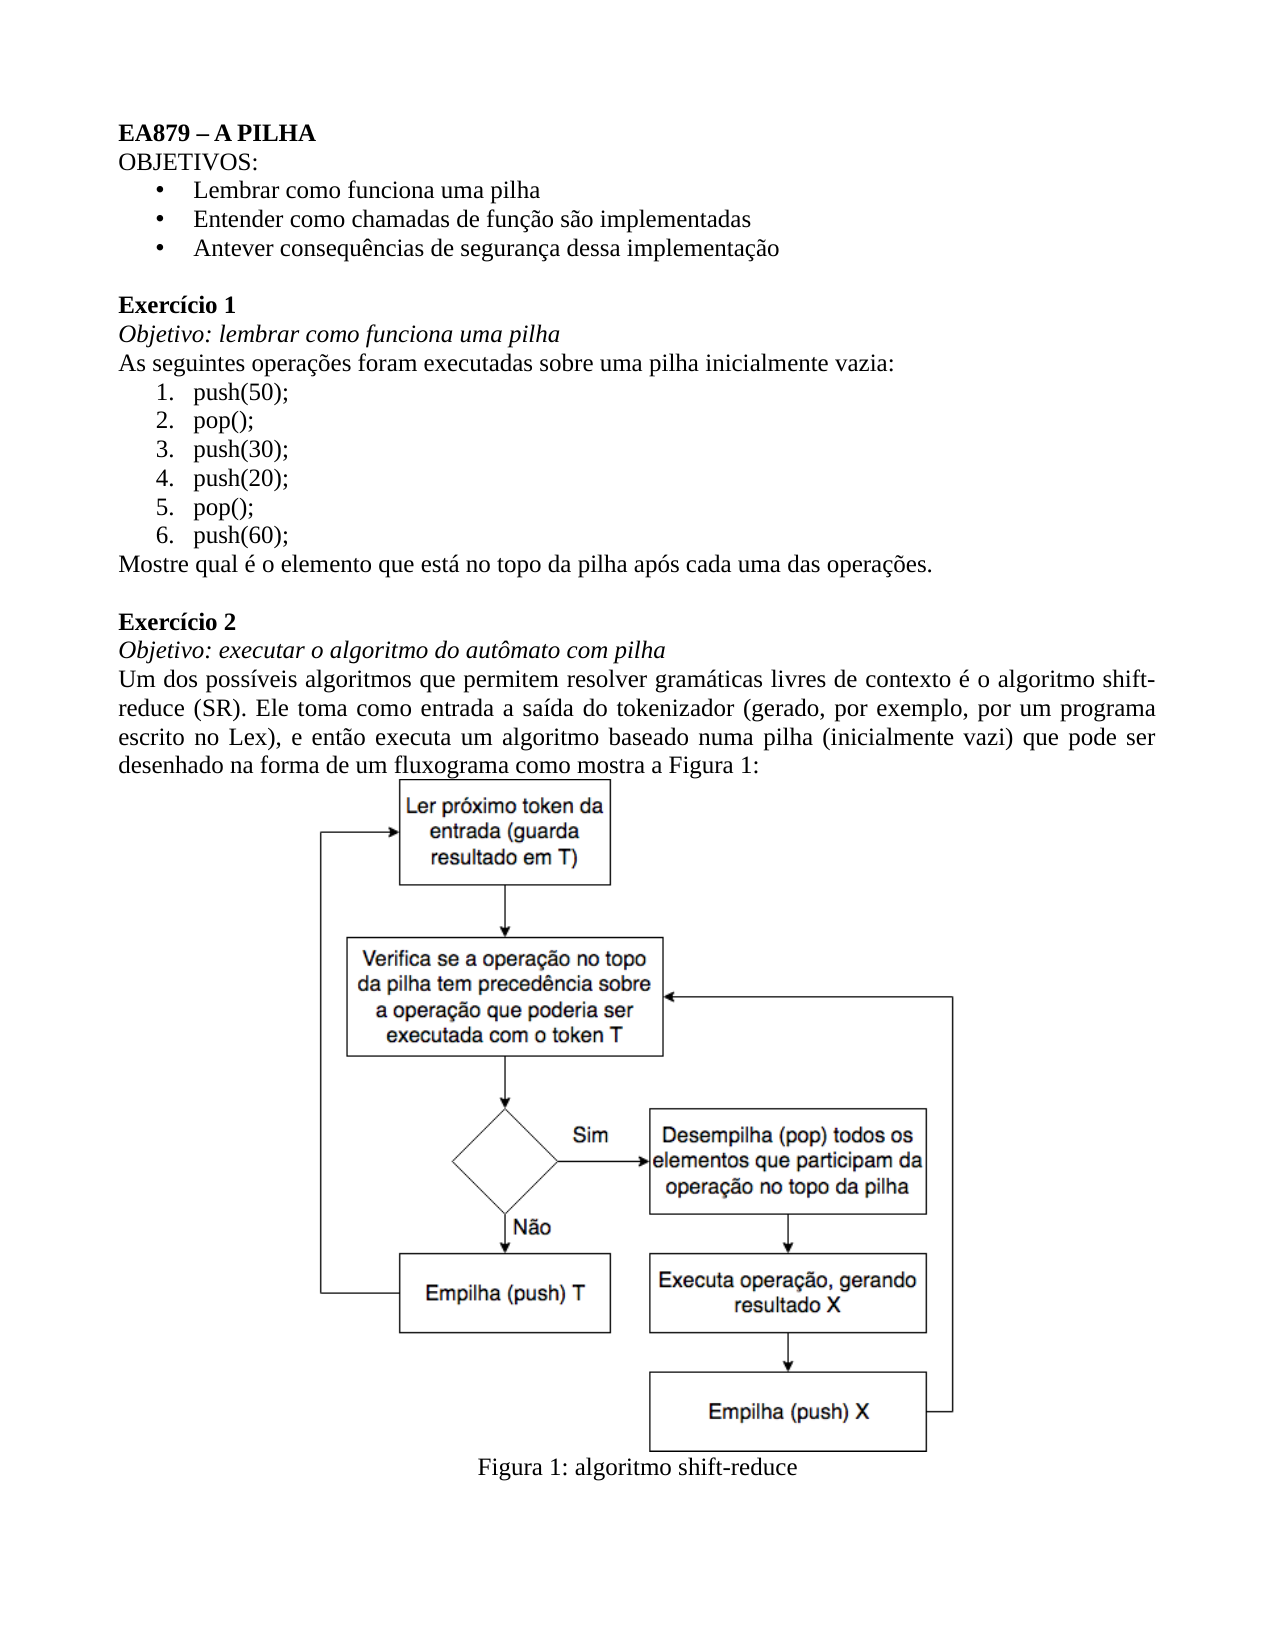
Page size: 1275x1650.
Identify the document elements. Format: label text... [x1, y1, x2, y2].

text Mostre qual é o elemento que está no topo da pilha após cada uma das operações. [118, 549, 1157, 578]
text Figura 1: algoritmo shift-reduce [118, 779, 1157, 1481]
list push(60); [156, 521, 1157, 549]
text Objetivo: lembrar como funciona uma pilha [118, 319, 1157, 348]
list push(30); [156, 434, 1157, 463]
text As seguintes operações foram executadas sobre uma pilha inicialmente vazia: [118, 348, 1157, 377]
list Lembrar como funciona uma pilha [156, 176, 1157, 204]
text Exercício 2 [118, 607, 1157, 636]
text Objetivo: executar o algoritmo do autômato com pilha [118, 636, 1157, 664]
list push(20); [156, 463, 1157, 492]
list pop(); [156, 406, 1157, 434]
text Um dos possíveis algoritmos que permitem resolver gramáticas livres de contexto é o algoritmo shift-reduce (SR). Ele toma como entrada a saída do tokenizador (gerado, por exemplo, por um programa escrito no Lex), e então executa um algoritmo baseado numa pilha (inicialmente vazi) que pode ser desenhado na forma de um fluxograma como mostra a Figura 1: [118, 664, 1157, 779]
text EA879 – A PILHA [118, 118, 1157, 147]
list push(50); [156, 377, 1157, 406]
text Exercício 1 [118, 291, 1157, 319]
text OBJETIVOS: [118, 147, 1157, 176]
list Antever consequências de segurança dessa implementação [156, 233, 1157, 262]
list pop(); [156, 492, 1157, 521]
list Entender como chamadas de função são implementadas [156, 204, 1157, 233]
picture [311, 779, 964, 1452]
